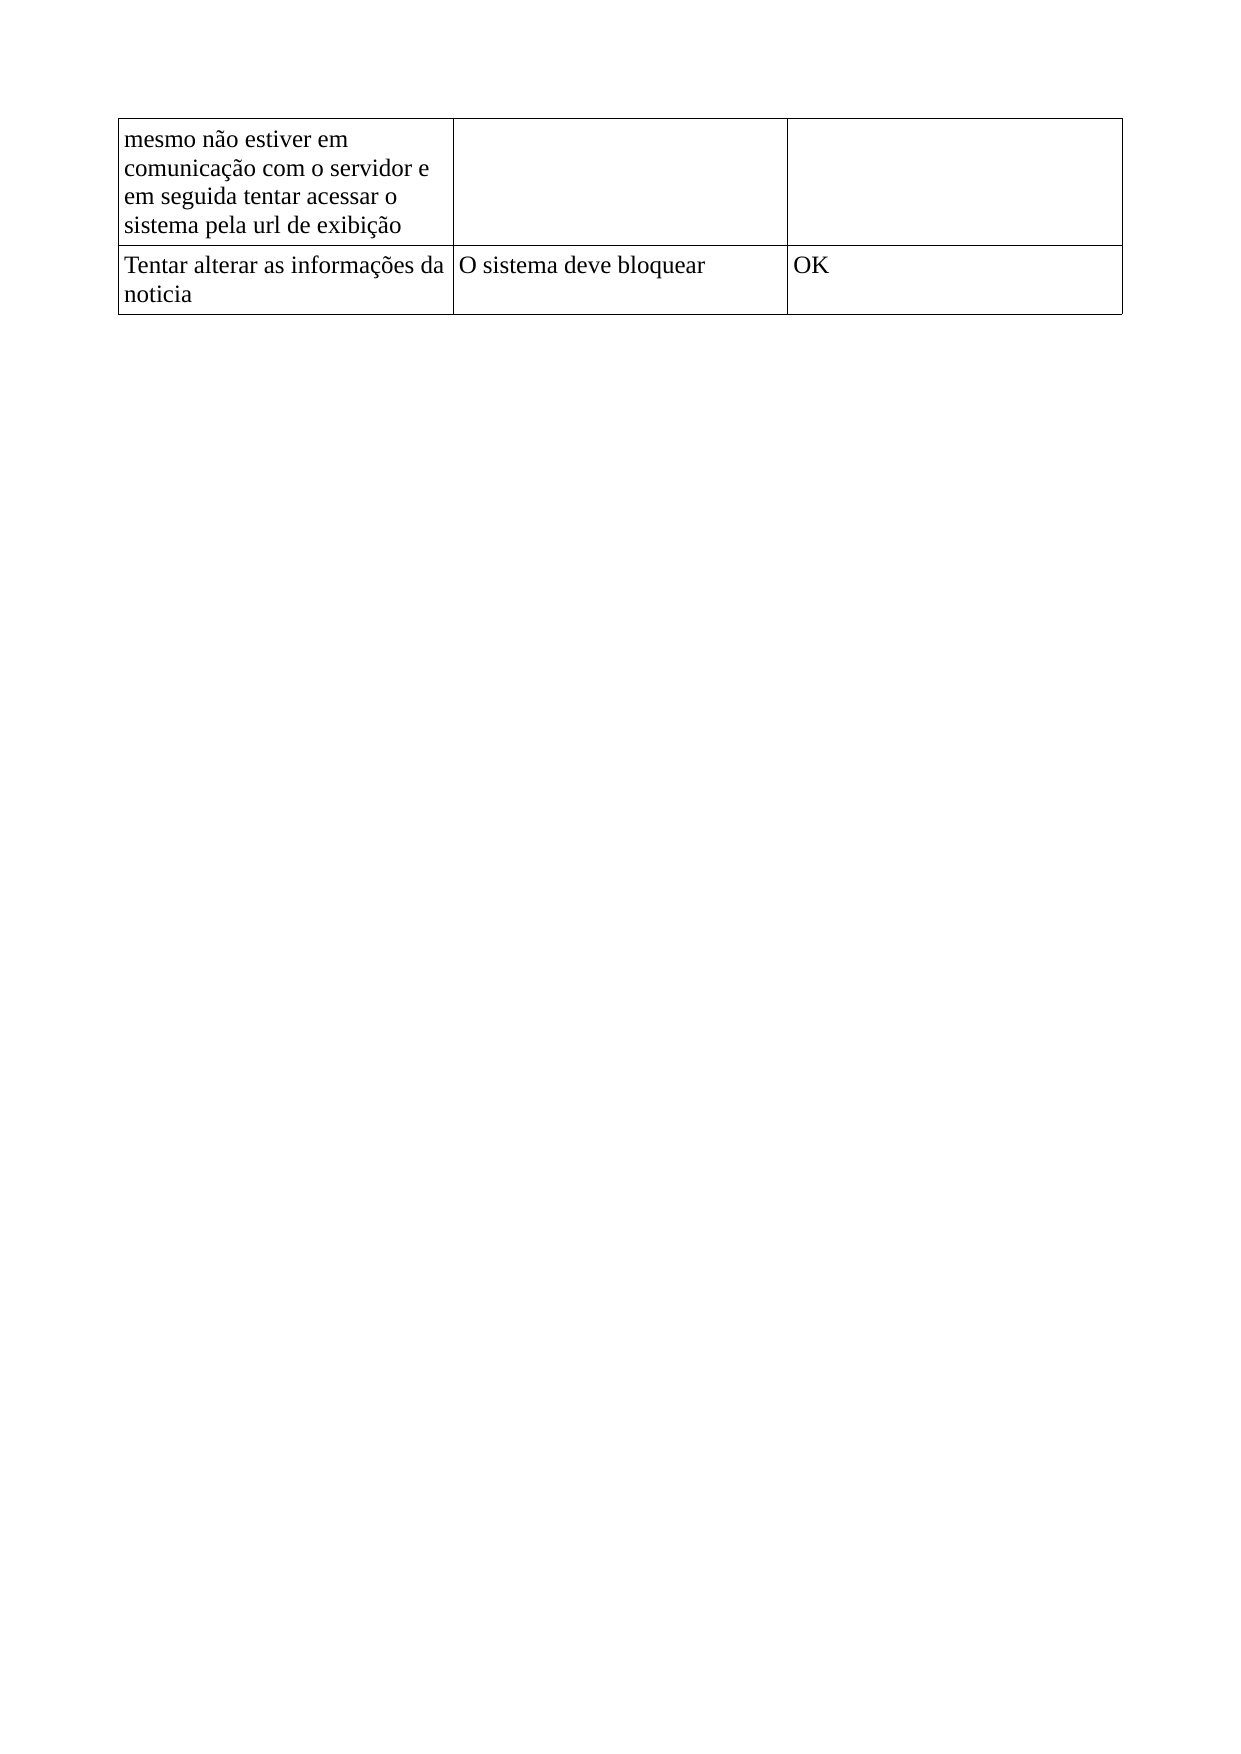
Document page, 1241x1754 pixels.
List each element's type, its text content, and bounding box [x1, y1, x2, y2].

table_cell OK [788, 246, 1122, 314]
table_cell O sistema deve bloquear [454, 246, 787, 314]
table_cell [454, 119, 787, 245]
table_cell mesmo não estiver em comunicação com o servidor e em seguida tentar acessar o sistema pela url de exibição [119, 119, 453, 245]
table_cell Tentar alterar as informações da noticia [119, 246, 453, 314]
table_cell [788, 119, 1122, 245]
